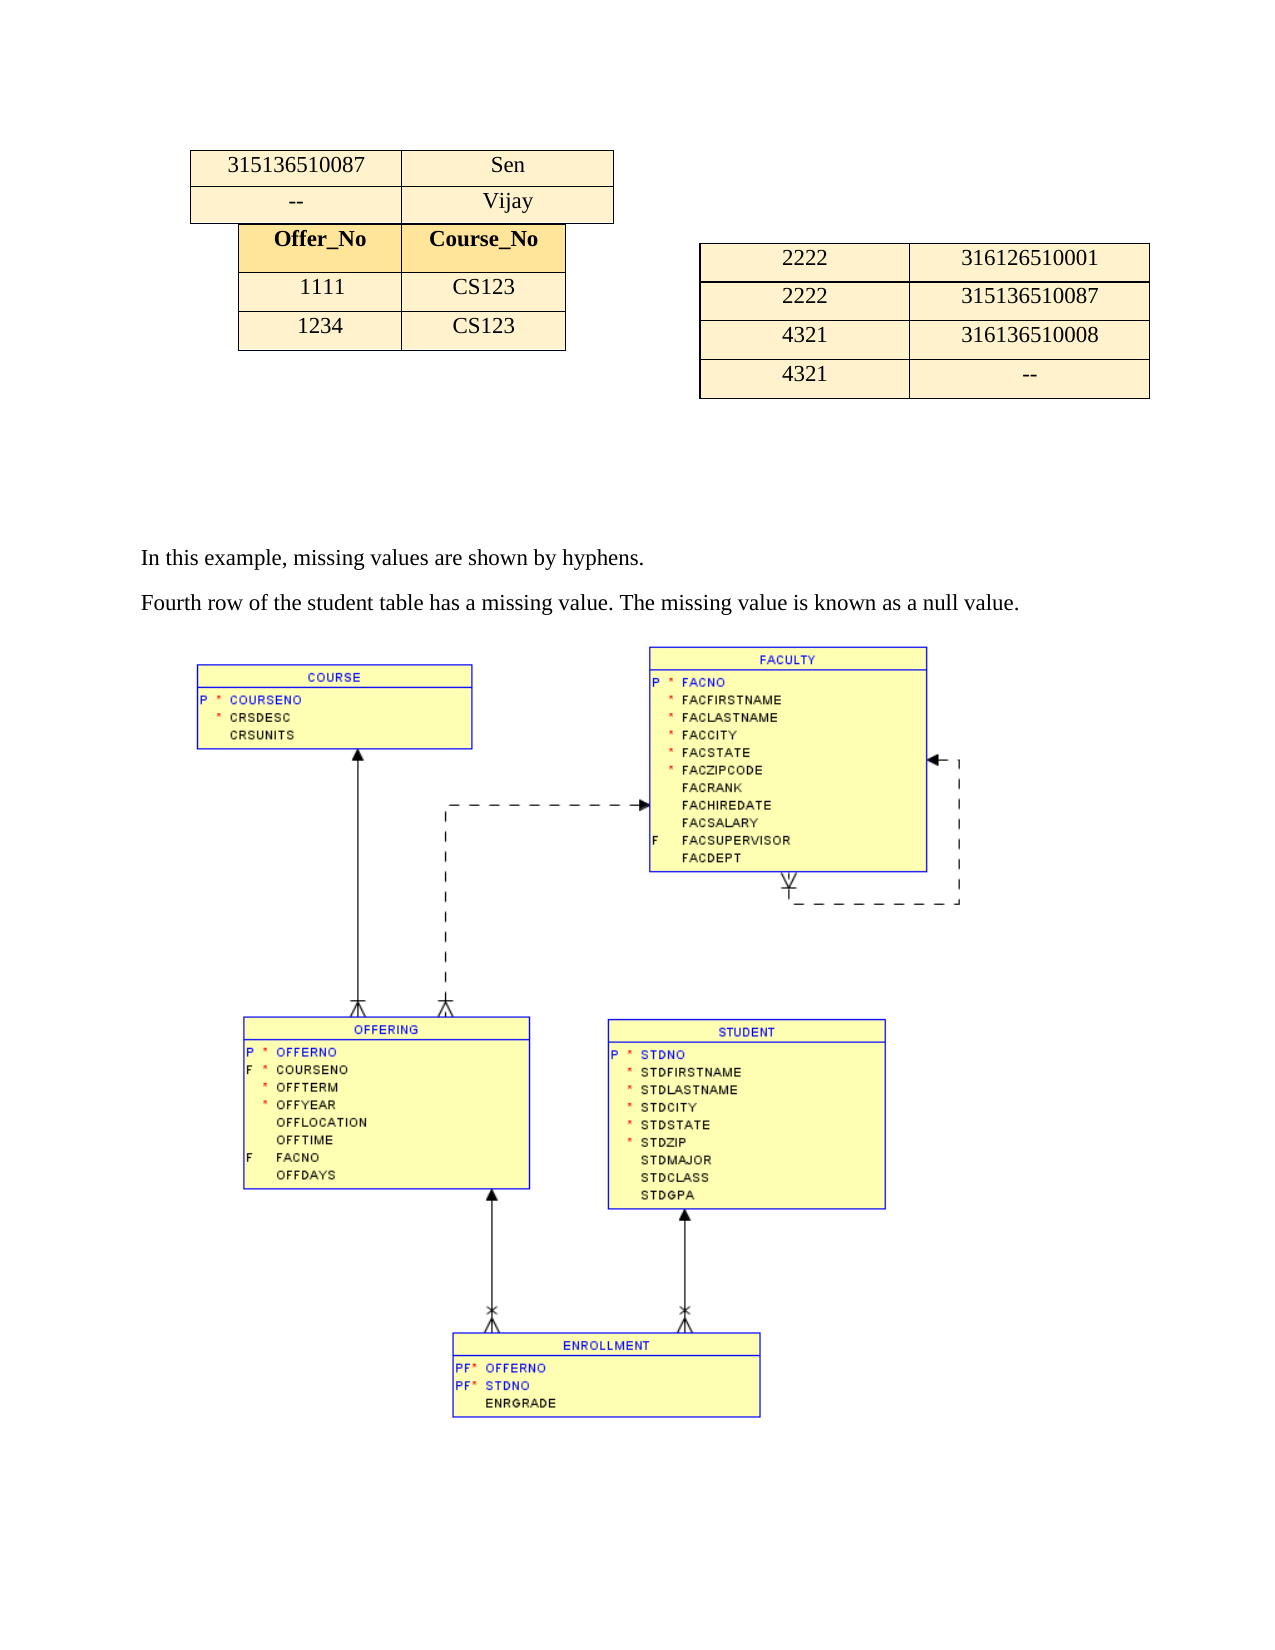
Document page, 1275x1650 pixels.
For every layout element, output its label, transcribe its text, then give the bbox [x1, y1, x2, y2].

table_cell 315136510087 [191, 151, 401, 186]
table_header [664, 150, 1186, 492]
table_cell CS123 [402, 312, 565, 349]
table_cell Vijay [402, 187, 613, 222]
table_cell 316136510008 [910, 321, 1149, 359]
table_cell CS123 [402, 273, 565, 311]
table_cell [141, 224, 663, 492]
text In this example, missing values are shown by hyphens. [141, 544, 1191, 570]
table_cell 2222 [701, 244, 909, 281]
table_header [614, 150, 663, 224]
table_cell 316126510001 [910, 244, 1149, 281]
table_header Offer_No [239, 225, 401, 272]
table_cell -- [910, 360, 1149, 398]
table_cell 1234 [239, 312, 401, 349]
table_cell 4321 [701, 321, 909, 359]
table_cell 1111 [239, 273, 401, 311]
text Fourth row of the student table has a missing value. The missing value is known as a null value. [141, 589, 1191, 615]
table_cell 4321 [701, 360, 909, 398]
table_cell -- [191, 187, 401, 222]
table_cell Sen [402, 151, 613, 186]
table_header [141, 150, 190, 224]
table_cell 315136510087 [910, 283, 1149, 320]
table_cell 2222 [701, 283, 909, 320]
picture [187, 633, 975, 1429]
table_header Course_No [402, 225, 565, 272]
